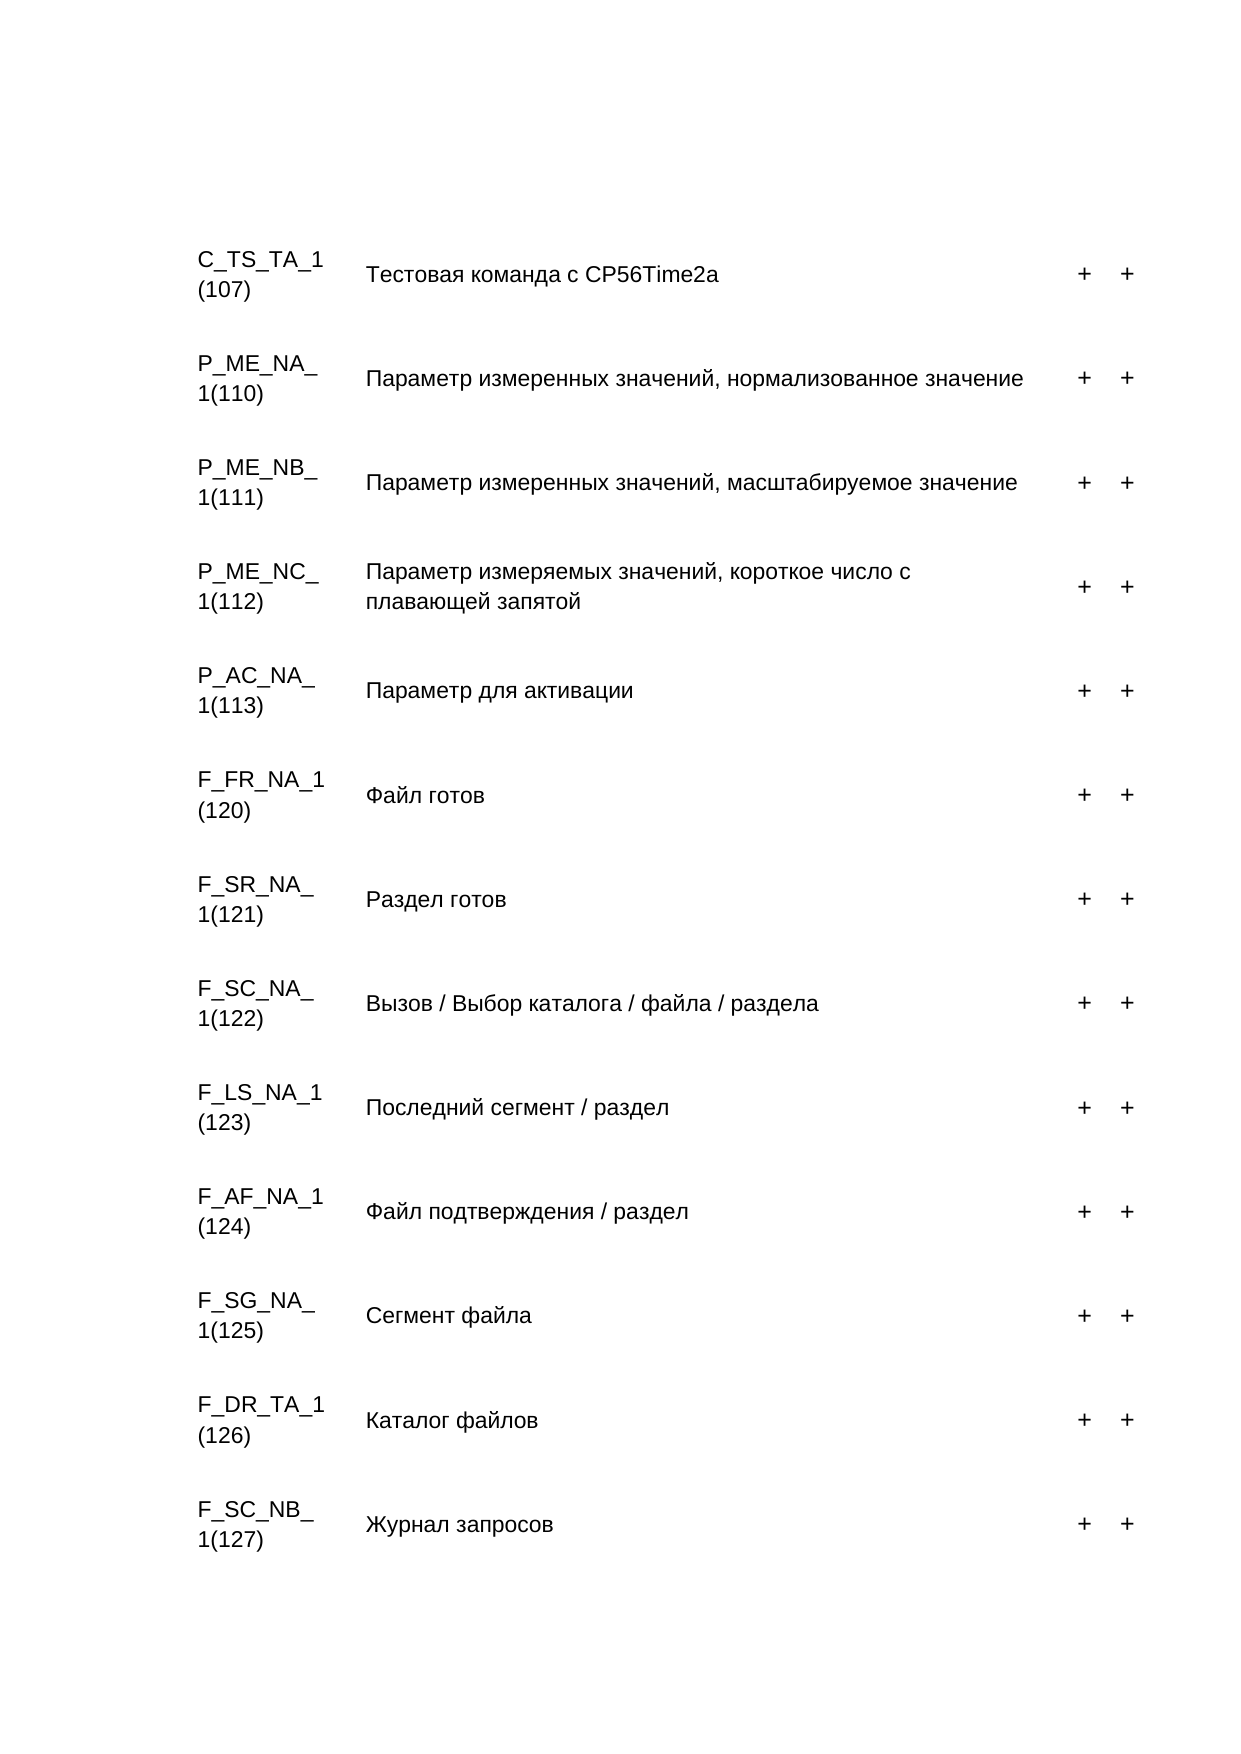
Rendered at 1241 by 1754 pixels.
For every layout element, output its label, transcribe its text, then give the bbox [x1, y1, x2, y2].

table_cell + [1057, 1070, 1099, 1174]
table_cell + [1099, 757, 1152, 861]
table_cell F_SC_NA_1(122) [177, 965, 345, 1069]
table_cell + [1057, 445, 1099, 549]
table_cell + [1099, 236, 1152, 340]
table_cell + [1099, 340, 1152, 444]
table_cell Параметр измеренных значений, масштабируемое значение [345, 445, 1057, 549]
table_cell + [1057, 549, 1099, 653]
table_cell F_FR_NA_1(120) [177, 757, 345, 861]
table_cell Журнал запросов [345, 1486, 1057, 1590]
table_cell + [1057, 1382, 1099, 1486]
table_cell P_ME_NC_1(112) [177, 549, 345, 653]
table_cell Параметр измеряемых значений, короткое число с плавающей запятой [345, 549, 1057, 653]
table_cell F_SG_NA_1(125) [177, 1278, 345, 1382]
table_cell Файл подтверждения / раздел [345, 1174, 1057, 1278]
table_cell + [1057, 653, 1099, 757]
table_cell + [1057, 965, 1099, 1069]
table_cell + [1057, 1174, 1099, 1278]
table_cell + [1099, 1070, 1152, 1174]
table_cell + [1057, 1486, 1099, 1590]
table_cell F_AF_NA_1(124) [177, 1174, 345, 1278]
table_cell P_ME_NB_1(111) [177, 445, 345, 549]
table_cell Тестовая команда с CP56Time2a [345, 236, 1057, 340]
table_cell + [1057, 1278, 1099, 1382]
table_cell + [1057, 340, 1099, 444]
table_cell + [1099, 965, 1152, 1069]
table_cell + [1099, 1486, 1152, 1590]
table_cell F_SR_NA_1(121) [177, 861, 345, 965]
table_cell F_LS_NA_1(123) [177, 1070, 345, 1174]
table_cell P_AC_NA_1(113) [177, 653, 345, 757]
table_cell + [1057, 236, 1099, 340]
table_cell + [1099, 445, 1152, 549]
table_cell + [1099, 653, 1152, 757]
table_cell Сегмент файла [345, 1278, 1057, 1382]
table_cell Вызов / Выбор каталога / файла / раздела [345, 965, 1057, 1069]
table_cell + [1099, 1174, 1152, 1278]
table_cell P_ME_NA_1(110) [177, 340, 345, 444]
table_cell Раздел готов [345, 861, 1057, 965]
table_cell + [1057, 757, 1099, 861]
table_cell + [1057, 861, 1099, 965]
table_cell Параметр для активации [345, 653, 1057, 757]
table_cell + [1099, 1278, 1152, 1382]
table_cell + [1099, 549, 1152, 653]
table_cell Каталог файлов [345, 1382, 1057, 1486]
table_cell + [1099, 861, 1152, 965]
table_cell + [1099, 1382, 1152, 1486]
table_cell Последний сегмент / раздел [345, 1070, 1057, 1174]
table_cell C_TS_TA_1(107) [177, 236, 345, 340]
table_cell Параметр измеренных значений, нормализованное значение [345, 340, 1057, 444]
table_cell Файл готов [345, 757, 1057, 861]
table_cell F_SC_NB_1(127) [177, 1486, 345, 1590]
table_cell F_DR_TA_1(126) [177, 1382, 345, 1486]
